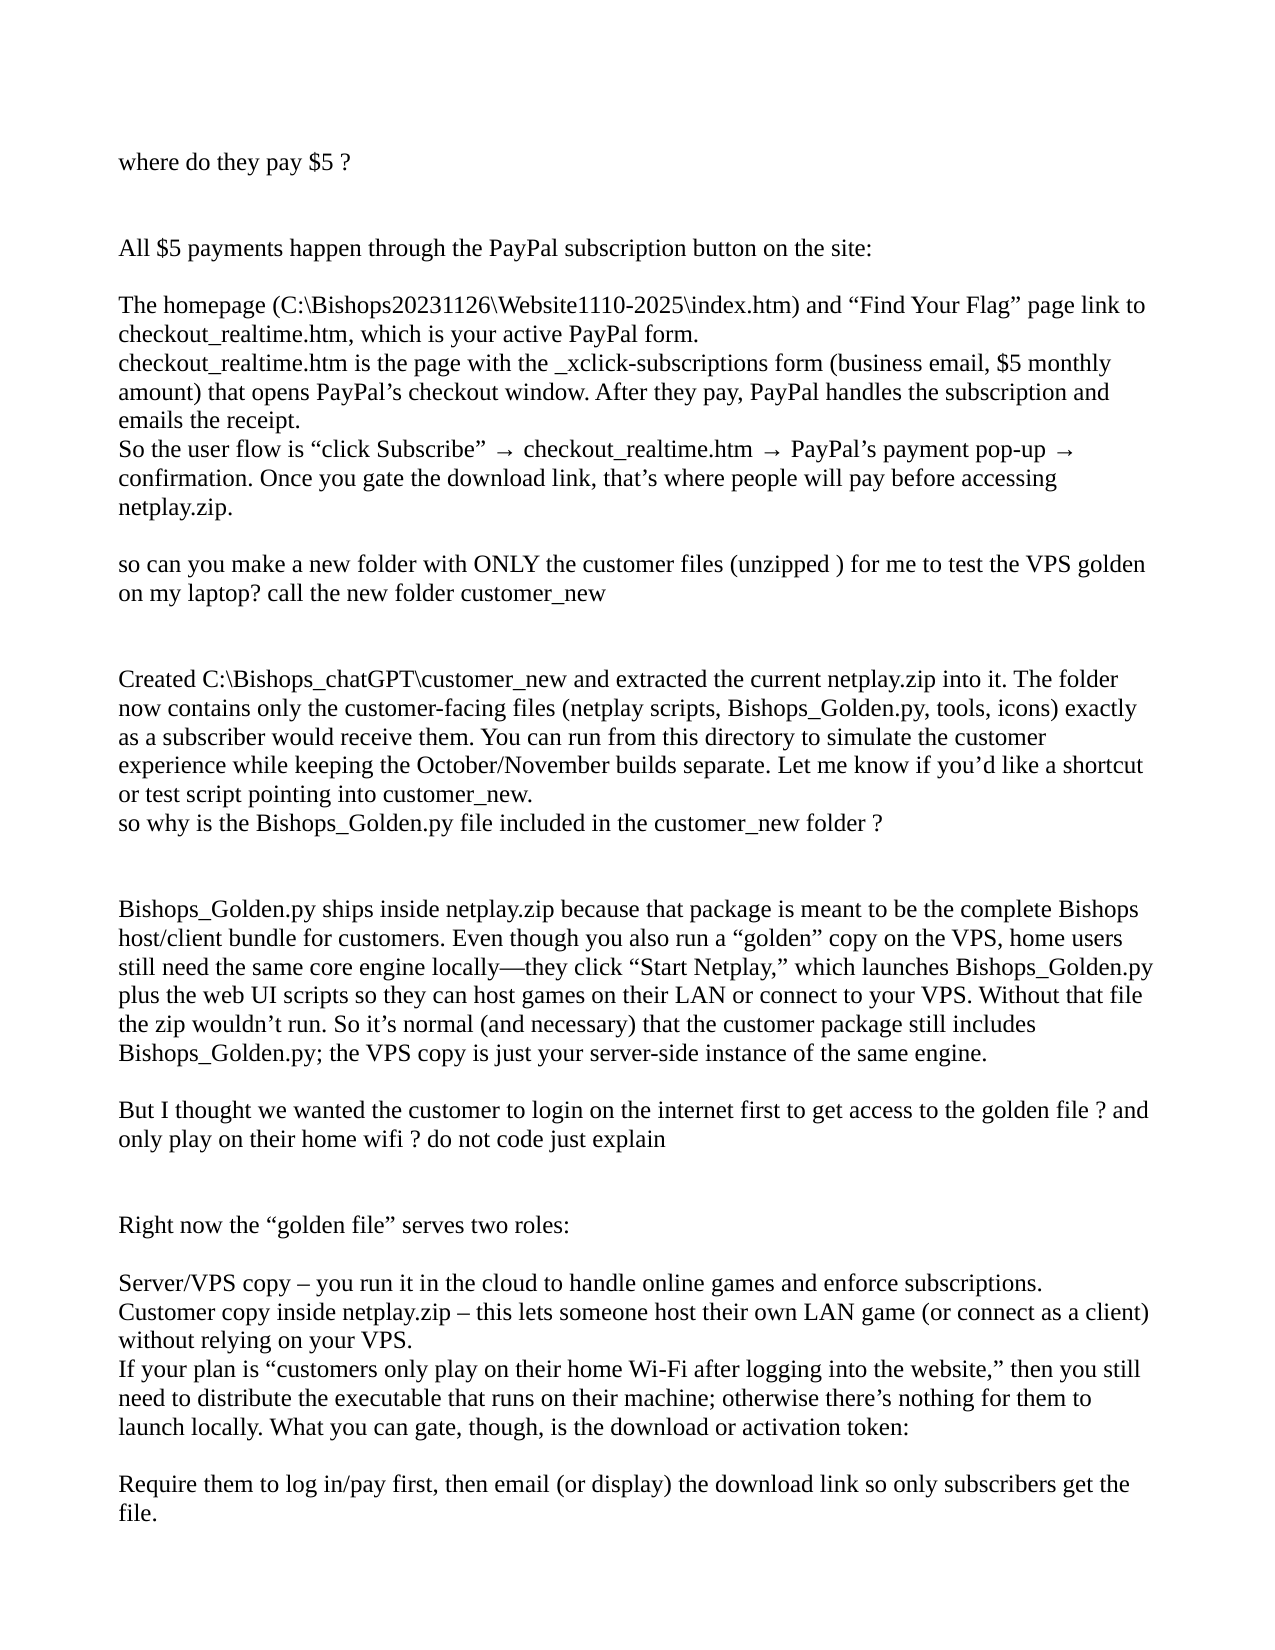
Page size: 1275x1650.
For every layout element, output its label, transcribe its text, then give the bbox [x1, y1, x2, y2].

text Customer copy inside netplay.zip – this lets someone host their own LAN game (or connect as a client) without relying on your VPS. [118, 1297, 1157, 1354]
text But I thought we wanted the customer to login on the internet first to get access to the golden file ? and only play on their home wifi ? do not code just explain [118, 1096, 1157, 1153]
text So the user flow is “click Subscribe” → checkout_realtime.htm → PayPal’s payment pop-up → confirmation. Once you gate the download link, that’s where people will pay before accessing netplay.zip. [118, 434, 1157, 521]
text Require them to log in/pay first, then email (or display) the download link so only subscribers get the file. [118, 1469, 1157, 1527]
text Bishops_Golden.py ships inside netplay.zip because that package is meant to be the complete Bishops host/client bundle for customers. Even though you also run a “golden” copy on the VPS, home users still need the same core engine locally—they click “Start Netplay,” which launches Bishops_Golden.py plus the web UI scripts so they can host games on their LAN or connect to your VPS. Without that file the zip wouldn’t run. So it’s normal (and necessary) that the customer package still includes Bishops_Golden.py; the VPS copy is just your server-side instance of the same engine. [118, 894, 1157, 1067]
text If your plan is “customers only play on their home Wi‑Fi after logging into the website,” then you still need to distribute the executable that runs on their machine; otherwise there’s nothing for them to launch locally. What you can gate, though, is the download or activation token: [118, 1354, 1157, 1441]
text All $5 payments happen through the PayPal subscription button on the site: [118, 233, 1157, 262]
text checkout_realtime.htm is the page with the _xclick-subscriptions form (business email, $5 monthly amount) that opens PayPal’s checkout window. After they pay, PayPal handles the subscription and emails the receipt. [118, 348, 1157, 434]
text Created C:\Bishops_chatGPT\customer_new and extracted the current netplay.zip into it. The folder now contains only the customer-facing files (netplay scripts, Bishops_Golden.py, tools, icons) exactly as a subscriber would receive them. You can run from this directory to simulate the customer experience while keeping the October/November builds separate. Let me know if you’d like a shortcut or test script pointing into customer_new. [118, 664, 1157, 808]
text Server/VPS copy – you run it in the cloud to handle online games and enforce subscriptions. [118, 1268, 1157, 1297]
text so can you make a new folder with ONLY the customer files (unzipped ) for me to test the VPS golden on my laptop? call the new folder customer_new [118, 549, 1157, 607]
text where do they pay $5 ? [118, 147, 1157, 176]
text Right now the “golden file” serves two roles: [118, 1211, 1157, 1239]
text so why is the Bishops_Golden.py file included in the customer_new folder ? [118, 808, 1157, 837]
text The homepage (C:\Bishops20231126\Website1110-2025\index.htm) and “Find Your Flag” page link to checkout_realtime.htm, which is your active PayPal form. [118, 291, 1157, 348]
